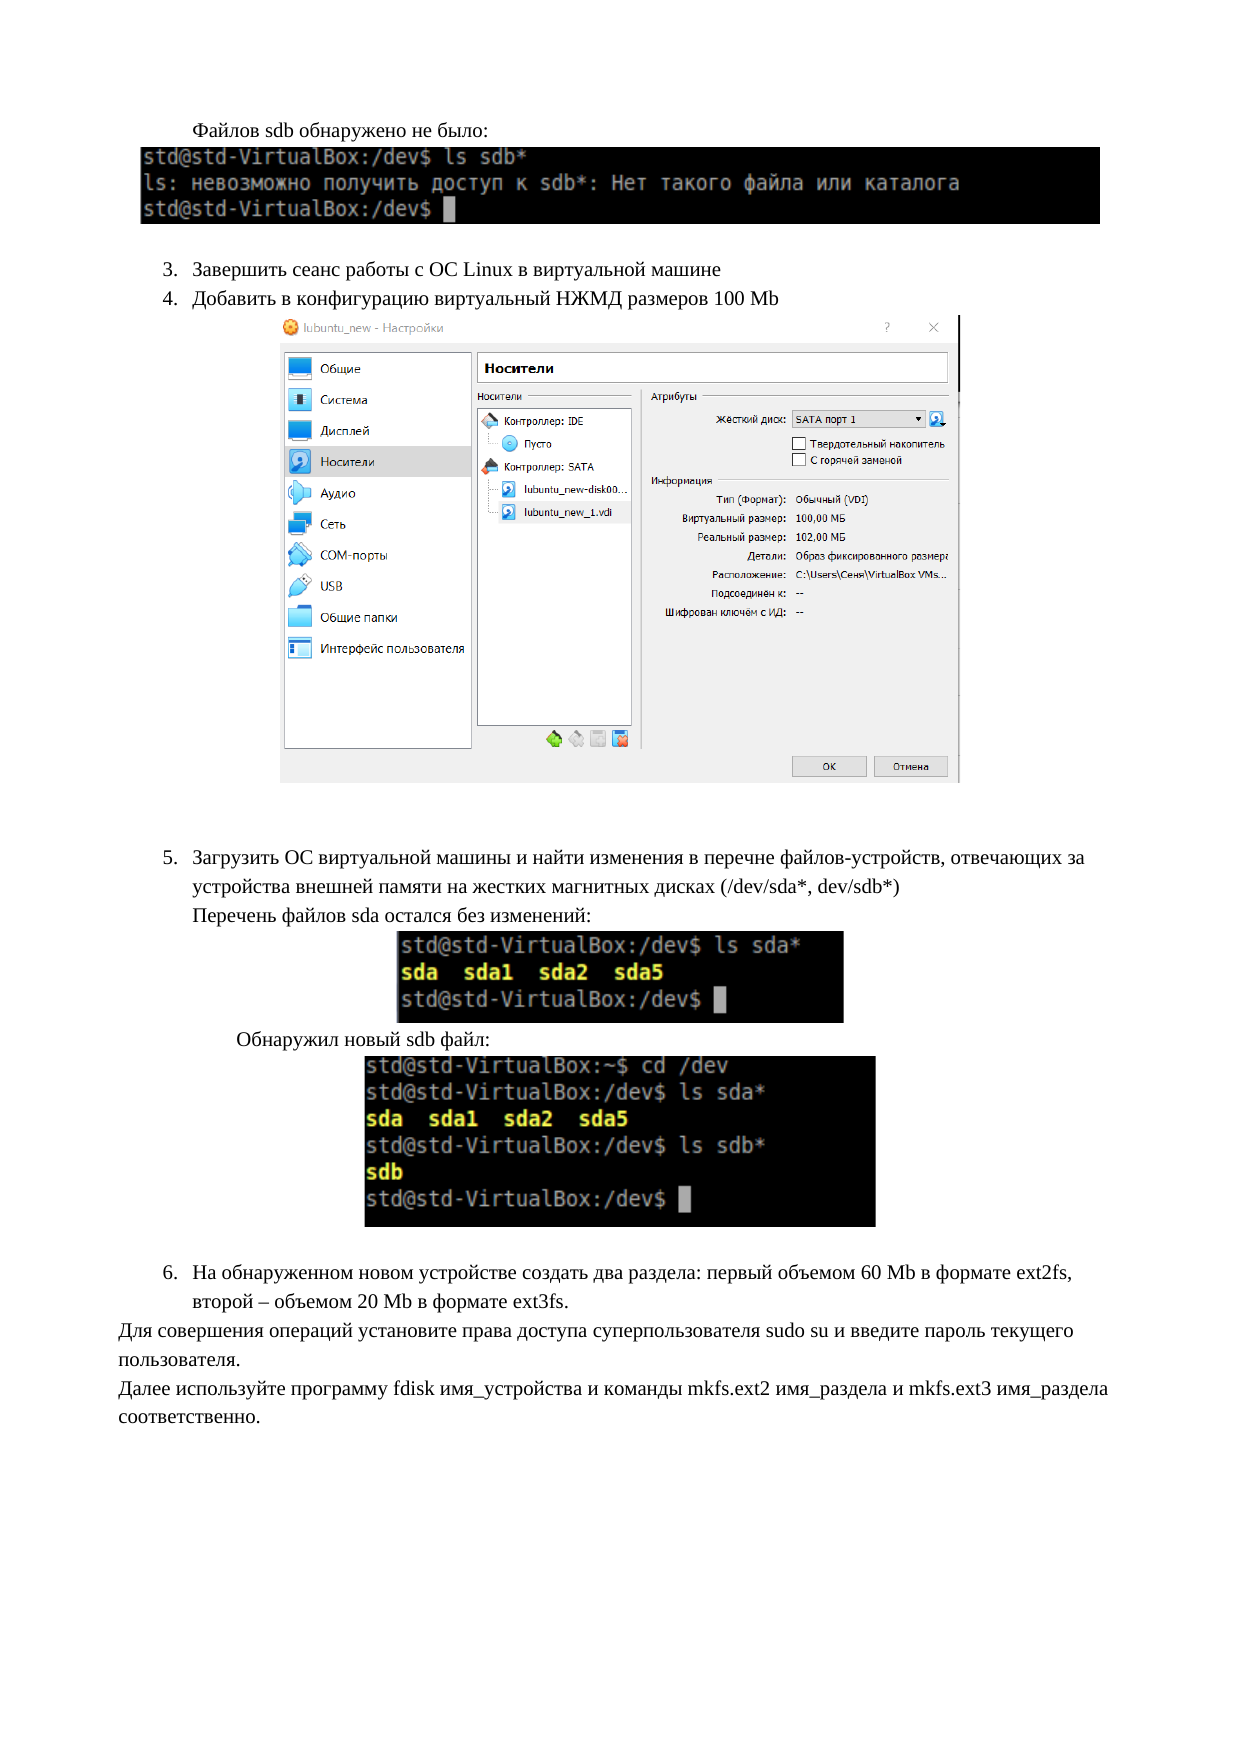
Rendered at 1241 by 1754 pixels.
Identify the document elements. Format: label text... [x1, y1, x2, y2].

picture [396, 931, 844, 1023]
list Загрузить ОС виртуальной машины и найти изменения в перечне файлов-устройств, отвечающих за устройства внешней памяти на жестких магнитных дисках (/dev/sda*, dev/sdb*) [162, 845, 1122, 898]
list Завершить сеанс работы с ОС Linux в виртуальной машине [162, 257, 1122, 281]
text Для совершения операций установите права доступа суперпользователя sudo su и введите пароль текущего пользователя. [118, 1318, 1122, 1371]
text Обнаружил новый sdb файл: [118, 932, 1122, 1051]
picture [280, 315, 961, 783]
list Добавить в конфигурацию виртуальный НЖМД размеров 100 Mb [162, 286, 1122, 310]
list Файлов sdb обнаружено не было: [162, 118, 1122, 142]
list Перечень файлов sda остался без изменений: [162, 903, 1122, 927]
picture [140, 147, 1100, 224]
picture [364, 1056, 876, 1227]
text Далее используйте программу fdisk имя_устройства и команды mkfs.ext2 имя_раздела и mkfs.ext3 имя_раздела соответственно. [118, 1376, 1122, 1428]
list На обнаруженном новом устройстве создать два раздела: первый объемом 60 Mb в формате ext2fs, второй – объемом 20 Mb в формате ext3fs. [162, 1260, 1122, 1313]
